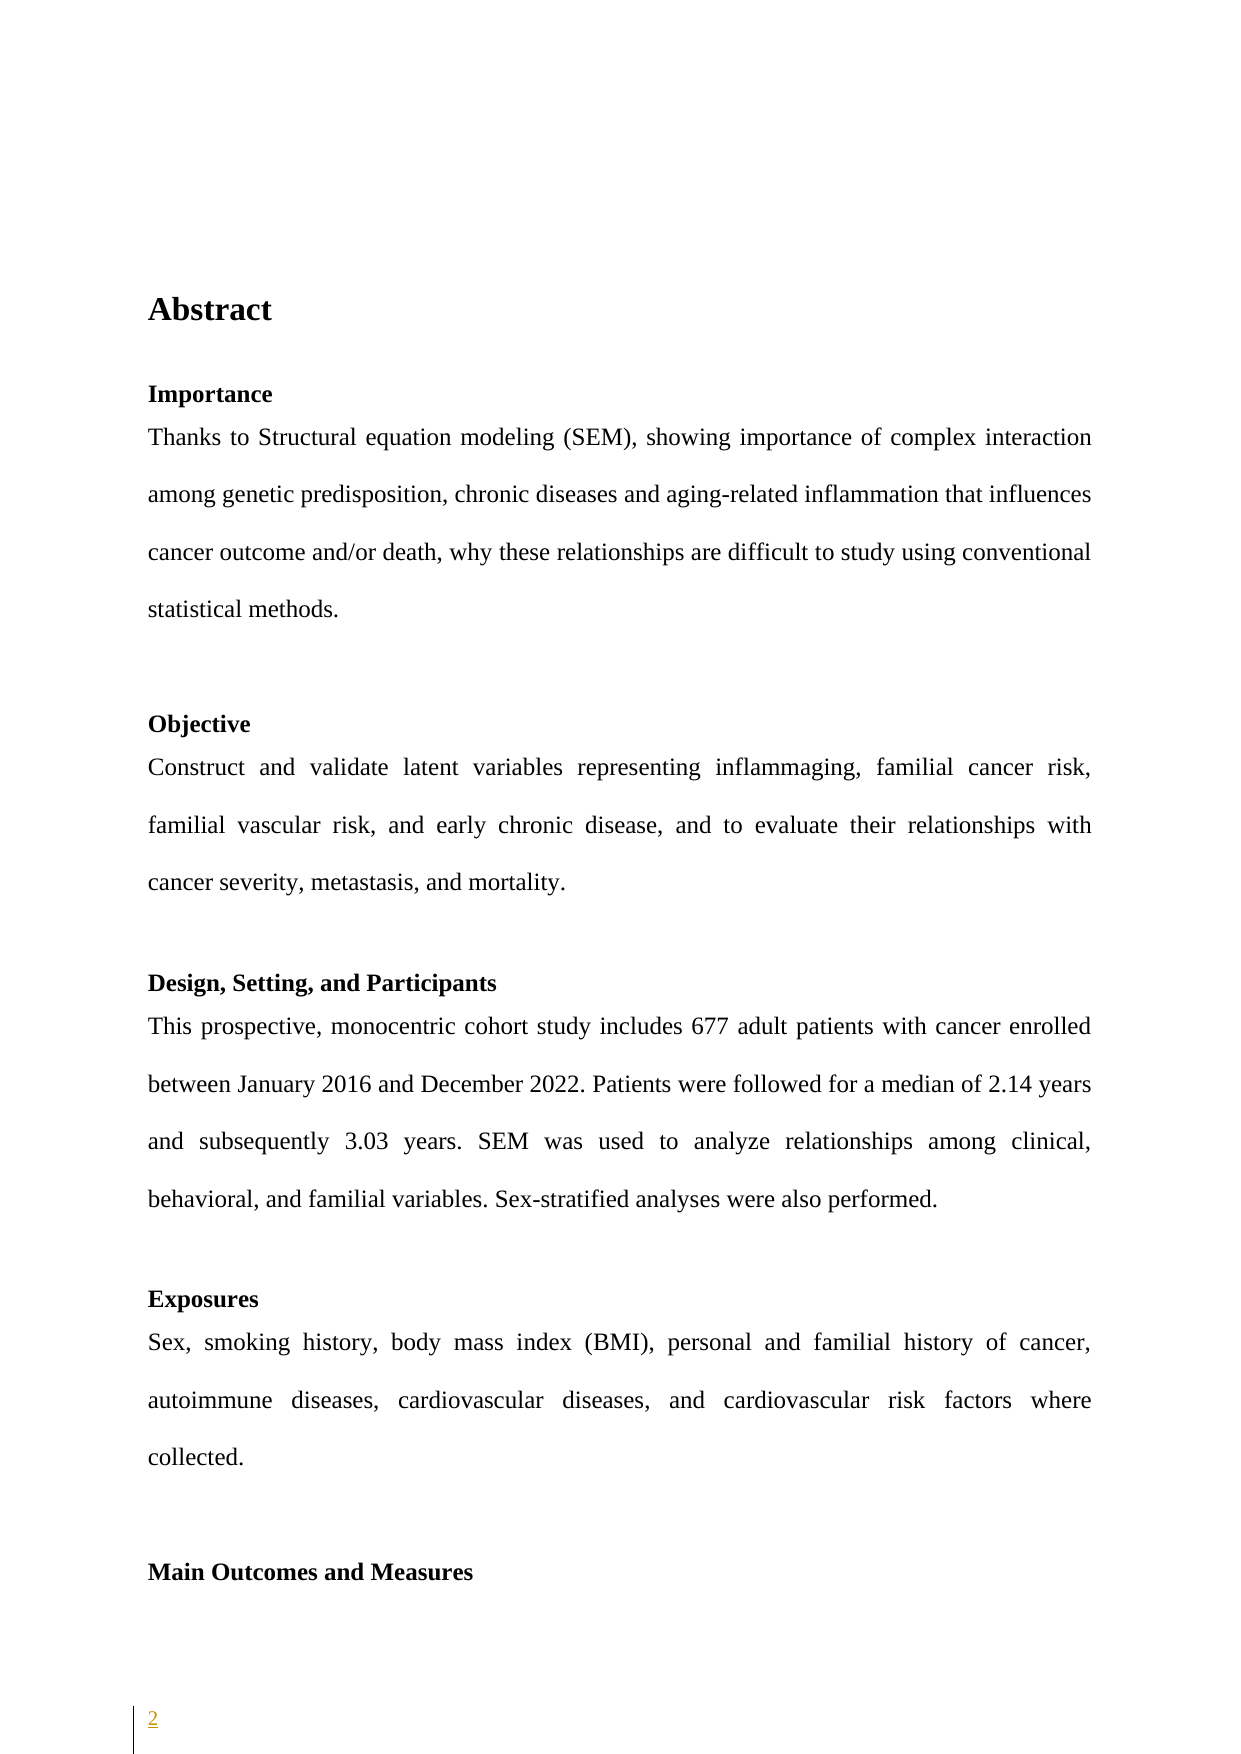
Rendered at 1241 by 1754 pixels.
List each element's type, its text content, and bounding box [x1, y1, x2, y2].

text Construct and validate latent variables representing inflammaging, familial cancer risk, familial vascular risk, and early chronic disease, and to evaluate their relationships with cancer severity, metastasis, and mortality. [148, 752, 1092, 896]
text This prospective, monocentric cohort study includes 677 adult patients with cancer enrolled between January 2016 and December 2022. Patients were followed for a median of 2.14 years and subsequently 3.03 years. SEM was used to analyze relationships among clinical, behavioral, and familial variables. Sex-stratified analyses were also performed. [148, 1011, 1092, 1212]
text Importance [148, 379, 1092, 407]
text Main Outcomes and Measures [148, 1557, 1092, 1586]
text Exposures [148, 1284, 1092, 1313]
text Sex, smoking history, body mass index (BMI), personal and familial history of cancer, autoimmune diseases, cardiovascular diseases, and cardiovascular risk factors where collected. [148, 1327, 1092, 1471]
text Objective [148, 709, 1092, 738]
text Thanks to Structural equation modeling (SEM), showing importance of complex interaction among genetic predisposition, chronic diseases and aging-related inflammation that influences cancer outcome and/or death, why these relationships are difficult to study using conventional statistical methods. [148, 422, 1092, 623]
text Design, Setting, and Participants [148, 968, 1092, 997]
subtitle Abstract [148, 289, 1092, 328]
